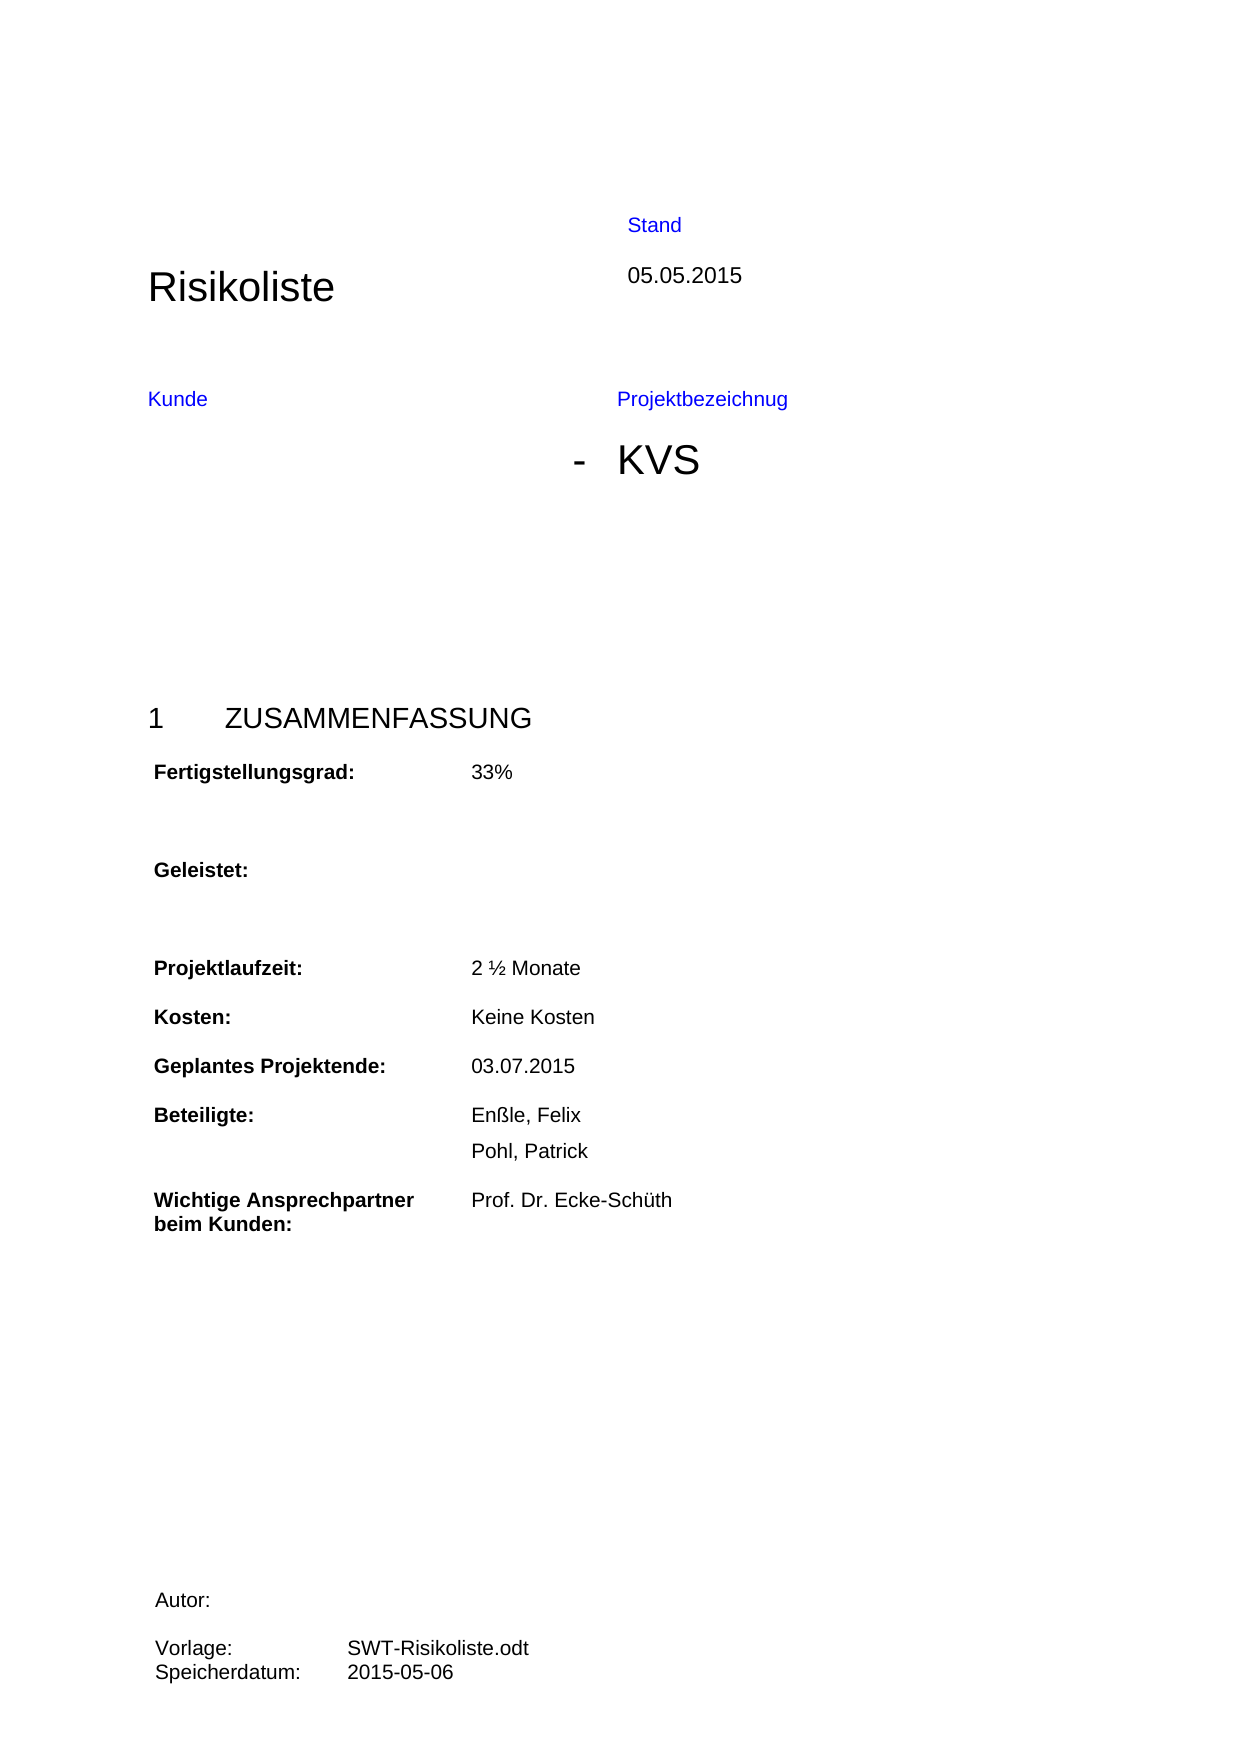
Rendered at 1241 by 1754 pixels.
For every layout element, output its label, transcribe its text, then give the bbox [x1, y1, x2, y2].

table_cell [140, 894, 458, 943]
table_cell Geplantes Projektende: [140, 1041, 458, 1090]
table_cell [136, 423, 561, 496]
table_cell Beteiligte: [140, 1090, 458, 1176]
table_header 33% [458, 748, 1085, 796]
table_cell KVS [606, 423, 1096, 496]
table_cell 03.07.2015 [458, 1041, 1085, 1090]
table_header Stand [616, 201, 1096, 250]
table_cell Kosten: [140, 992, 458, 1041]
table_header Projektbezeichnug [606, 374, 1096, 423]
table_cell - [561, 423, 606, 496]
table_cell [458, 796, 1085, 845]
table_cell [140, 796, 458, 845]
table_cell Keine Kosten [458, 992, 1085, 1041]
table_cell Geleistet: [140, 845, 458, 894]
table_header [561, 374, 606, 423]
table_header [136, 201, 616, 250]
table_header Kunde [136, 374, 561, 423]
table_header Fertigstellungsgrad: [140, 748, 458, 796]
table_cell Projektlaufzeit: [140, 943, 458, 992]
subtitle Zusammenfassung [148, 701, 1092, 735]
table_cell [458, 845, 1085, 894]
table_cell 2 ½ Monate [458, 943, 1085, 992]
table_cell Wichtige Ansprechpartner beim Kunden: [140, 1176, 458, 1248]
table_cell Prof. Dr. Ecke-Schüth [458, 1176, 1085, 1248]
table_cell Risikoliste [136, 250, 616, 323]
table_cell Enßle, Felix Pohl, Patrick [458, 1090, 1085, 1176]
table_cell [458, 894, 1085, 943]
table_cell 05.05.2015 [616, 250, 1096, 323]
